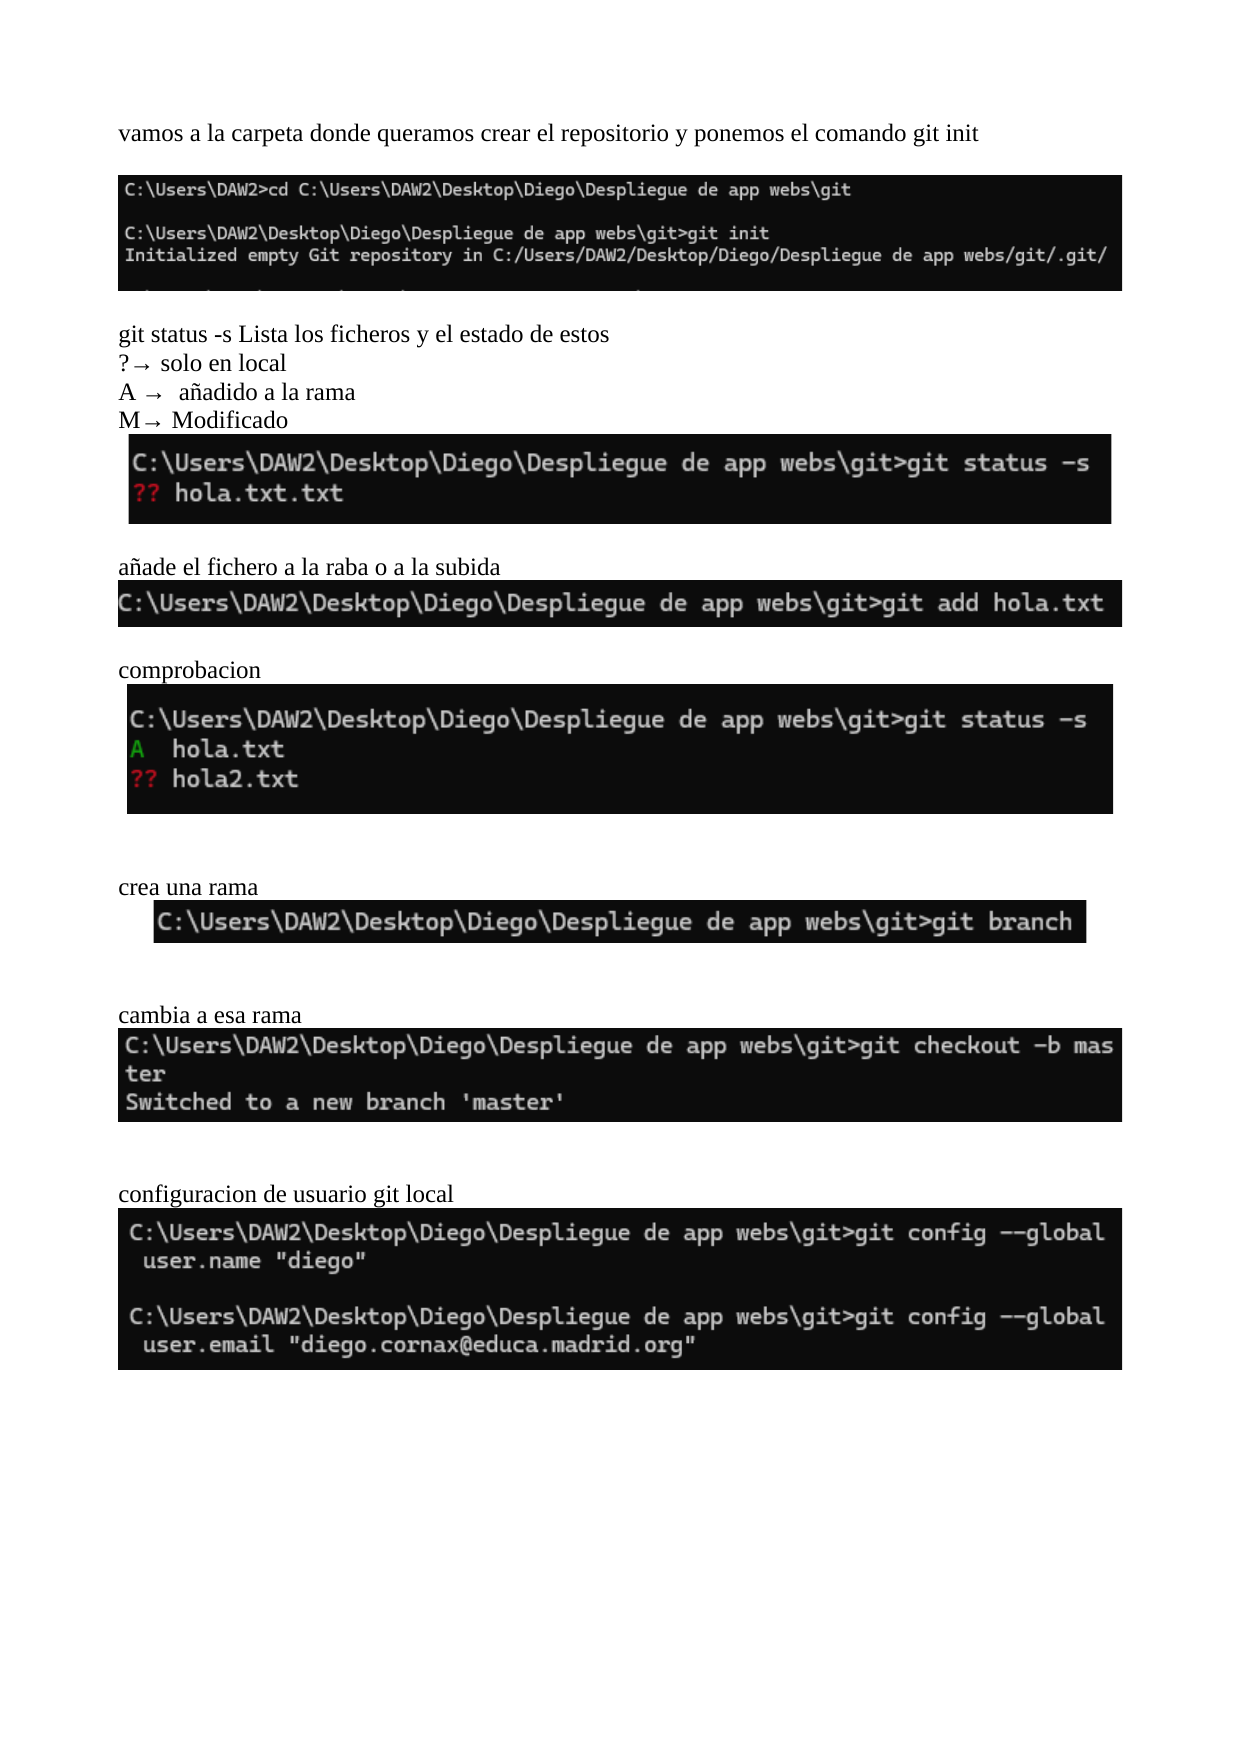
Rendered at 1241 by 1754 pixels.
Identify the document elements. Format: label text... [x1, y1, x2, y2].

text configuracion de usuario git local [118, 1179, 1122, 1208]
text git status -s Lista los ficheros y el estado de estos [118, 319, 1122, 348]
text cambia a esa rama [118, 1000, 1122, 1028]
text M→ Modificado [118, 405, 1122, 434]
picture [127, 684, 1114, 814]
picture [118, 1208, 1123, 1370]
picture [118, 580, 1123, 627]
text A → añadido a la rama [118, 377, 1122, 405]
picture [118, 175, 1123, 291]
text crea una rama [118, 872, 1122, 900]
text añade el fichero a la raba o a la subida [118, 552, 1122, 580]
picture [153, 900, 1087, 943]
text vamos a la carpeta donde queramos crear el repositorio y ponemos el comando git init [118, 118, 1122, 147]
picture [118, 1028, 1123, 1122]
picture [128, 434, 1112, 524]
text ?→ solo en local [118, 348, 1122, 377]
text comprobacion [118, 656, 1122, 684]
